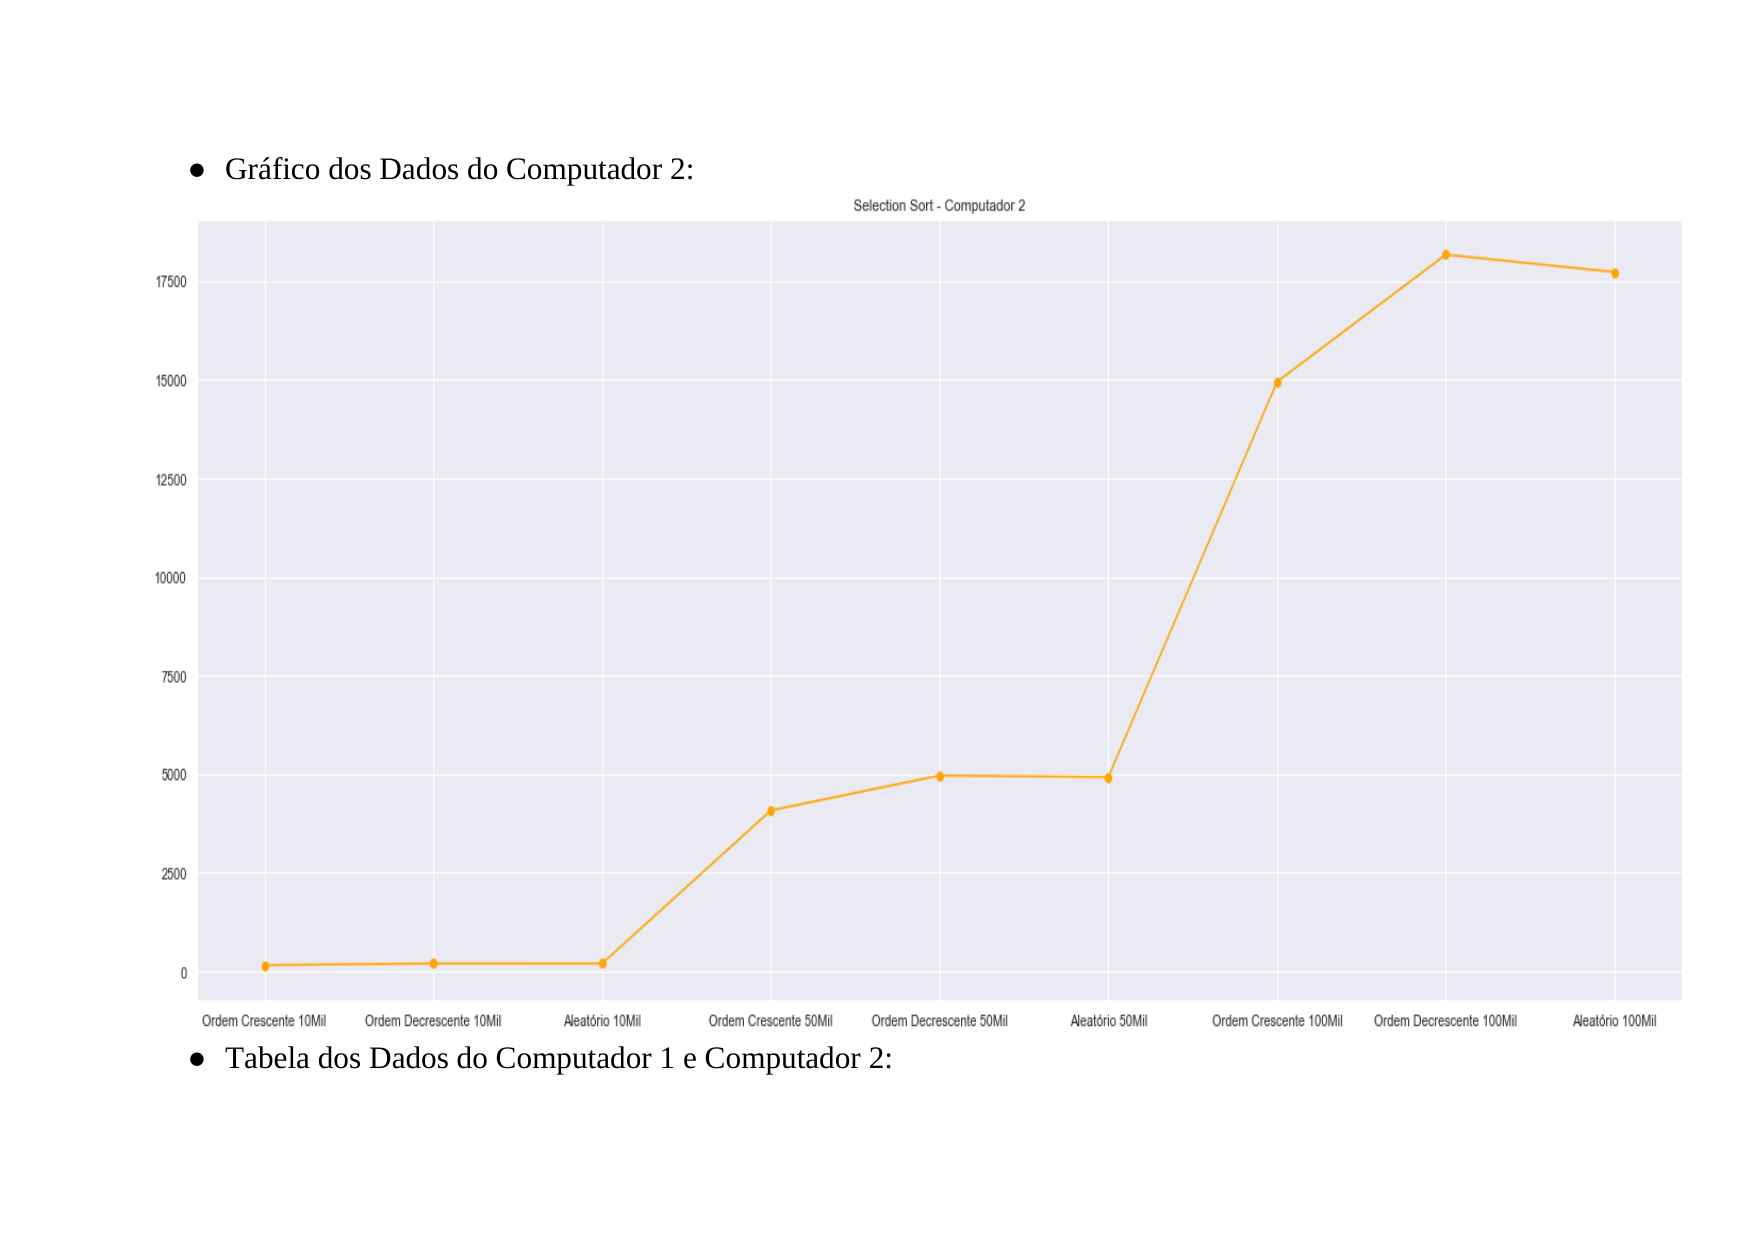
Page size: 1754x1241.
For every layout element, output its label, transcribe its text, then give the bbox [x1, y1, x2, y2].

list Tabela dos Dados do Computador 1 e Computador 2: [187, 1039, 1604, 1075]
list Gráfico dos Dados do Computador 2: [187, 150, 1604, 186]
picture [150, 191, 1685, 1035]
